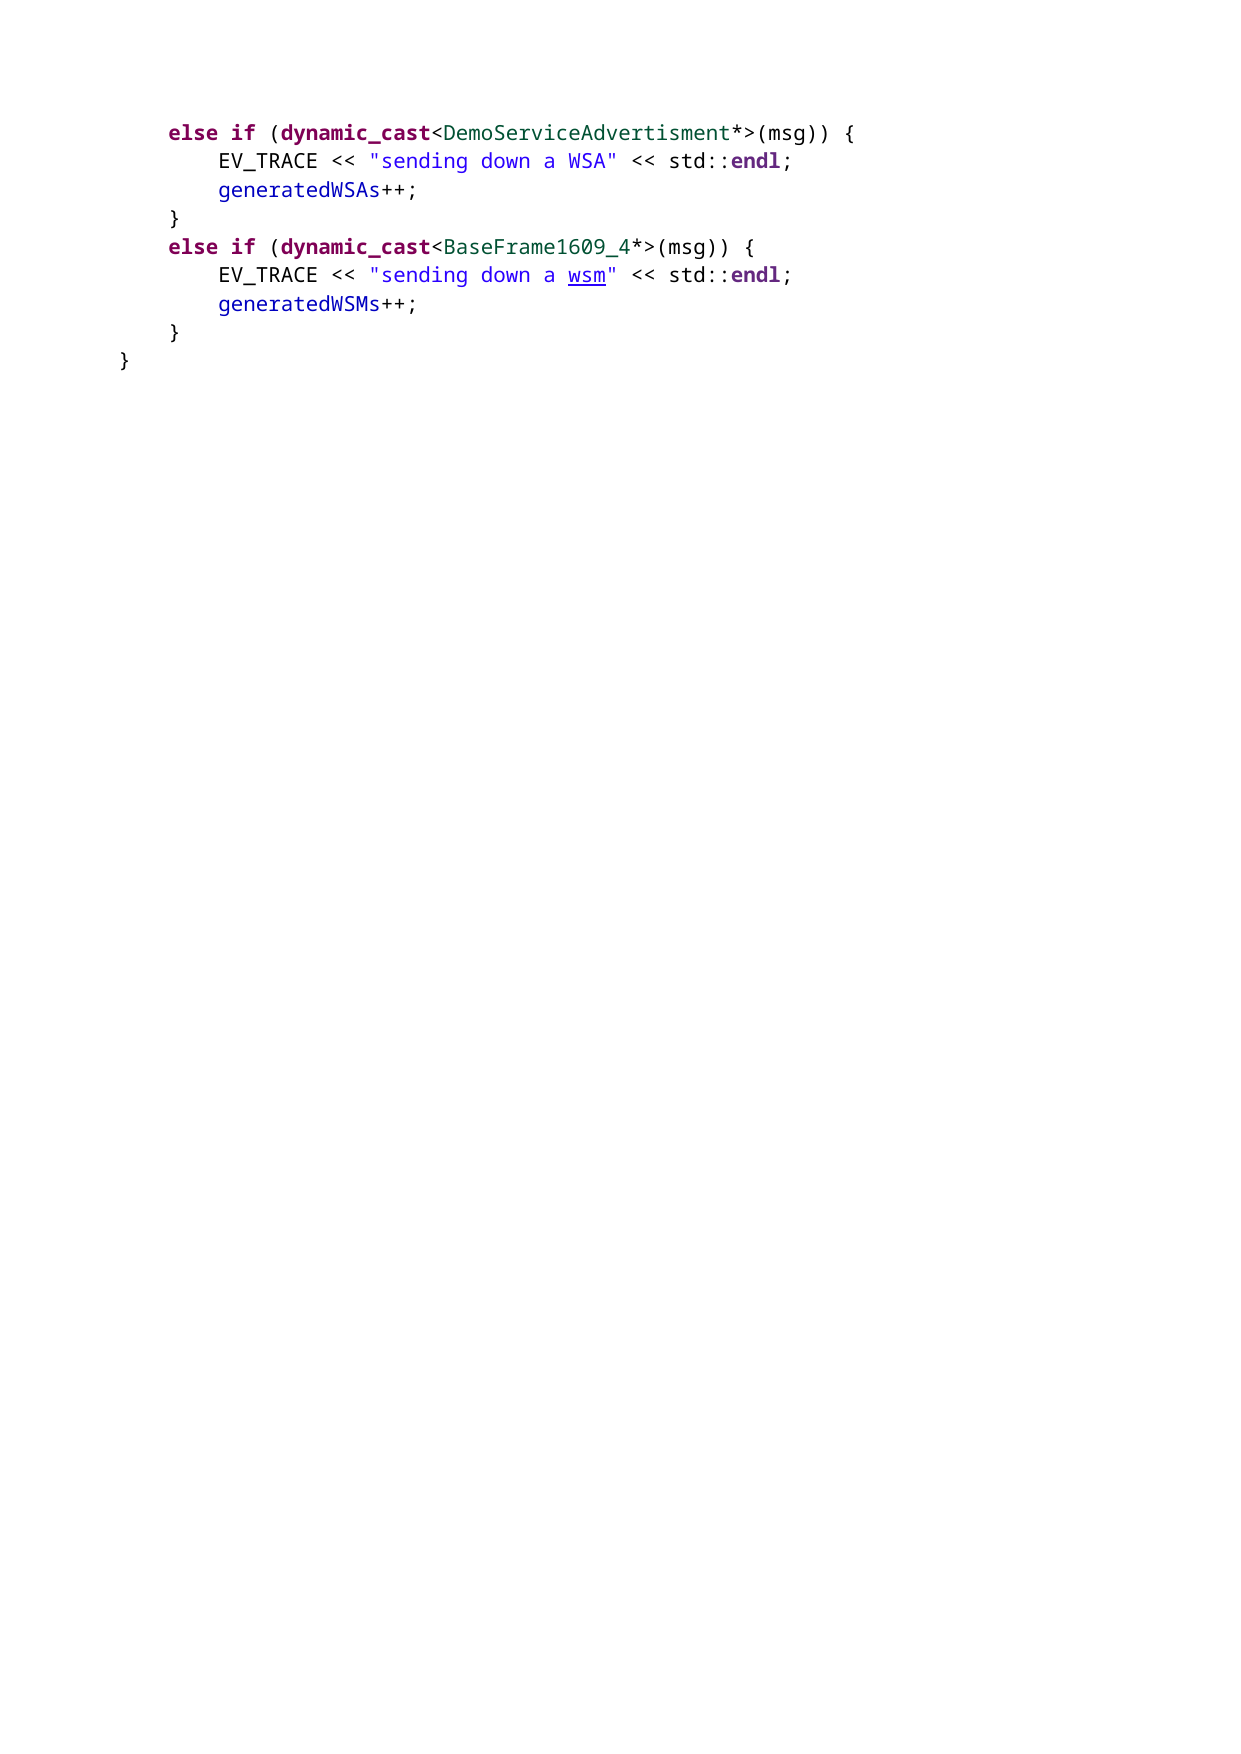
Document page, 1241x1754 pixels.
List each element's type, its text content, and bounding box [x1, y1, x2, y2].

text } [118, 346, 1122, 374]
text } [118, 203, 1122, 232]
text else if (dynamic_cast<DemoServiceAdvertisment*>(msg)) { [118, 118, 1122, 147]
text generatedWSMs++; [118, 289, 1122, 317]
text generatedWSAs++; [118, 175, 1122, 203]
text EV_TRACE << "sending down a wsm" << std::endl; [118, 260, 1122, 289]
text EV_TRACE << "sending down a WSA" << std::endl; [118, 147, 1122, 175]
text else if (dynamic_cast<BaseFrame1609_4*>(msg)) { [118, 232, 1122, 260]
text } [118, 317, 1122, 346]
